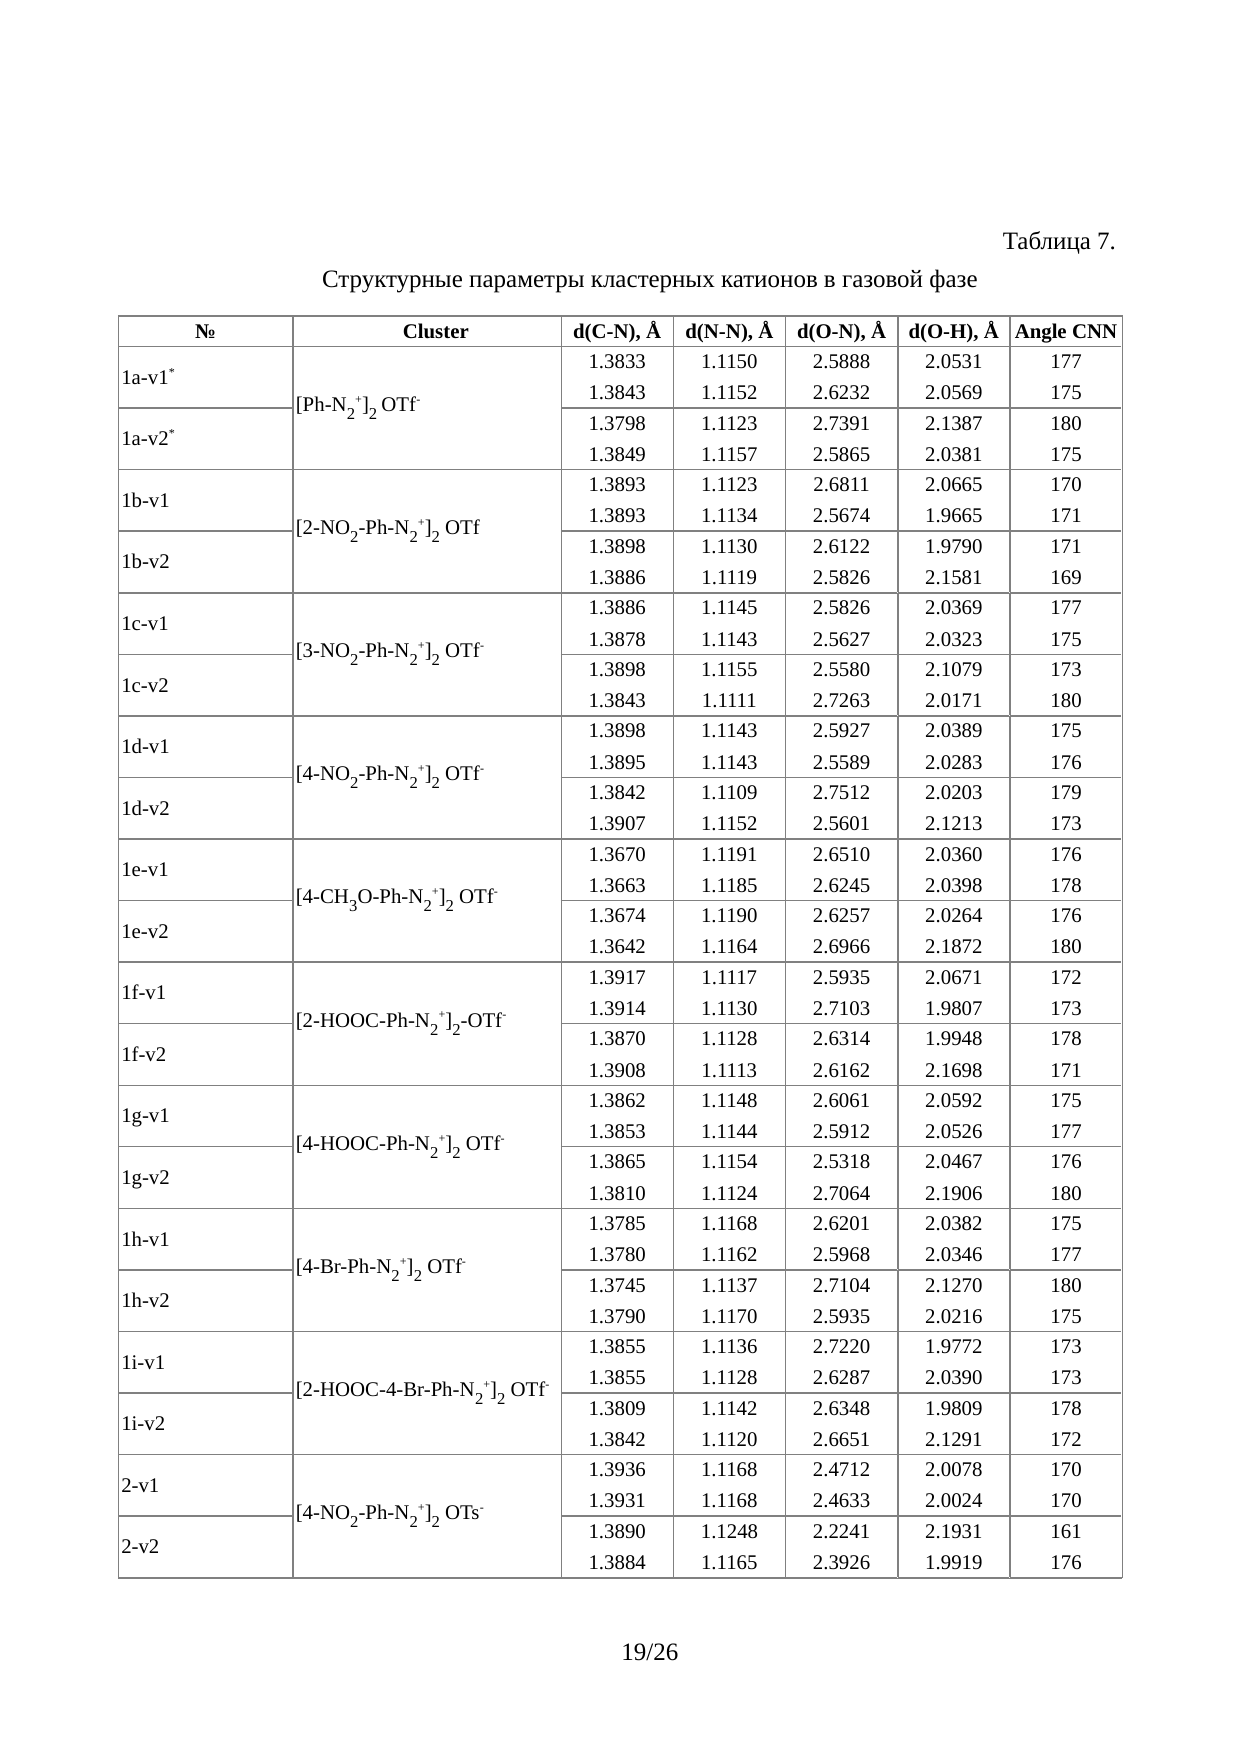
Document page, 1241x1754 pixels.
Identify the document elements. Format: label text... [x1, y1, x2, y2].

table_cell 2.7391 2.5865 [786, 409, 897, 469]
table_cell 178 171 [1011, 1023, 1122, 1084]
table_cell 2.7512 2.5601 [786, 778, 897, 838]
table_cell 161 176 [1011, 1515, 1122, 1577]
table_cell 1i-v1 [119, 1332, 292, 1392]
table_cell 177 175 [1011, 346, 1122, 407]
table_cell 170 171 [1011, 469, 1122, 530]
table_cell 172 173 [1011, 961, 1122, 1023]
table_cell 1.3898 1.3886 [562, 532, 673, 592]
table_cell 175 177 [1011, 1085, 1122, 1146]
table_cell 2.0078 2.0024 [899, 1455, 1009, 1515]
table_cell 2.0531 2.0569 [899, 347, 1009, 407]
table_cell 1.3855 1.3855 [562, 1332, 673, 1392]
table_cell 1g-v2 [119, 1147, 292, 1208]
table_cell 2.5935 2.7103 [786, 963, 897, 1023]
table_cell 2.0264 2.1872 [899, 901, 1009, 961]
table_cell 2.0203 2.1213 [899, 778, 1009, 838]
table_cell [2-HOOC-4-Br-Ph-N2+]2 OTf- [294, 1332, 561, 1454]
table_cell 1c-v1 [119, 594, 292, 653]
table_cell 2.1387 2.0381 [899, 409, 1009, 469]
table_cell 1.1123 1.1134 [674, 470, 785, 530]
table_cell 2.6061 2.5912 [786, 1086, 897, 1146]
table_cell 1.1150 1.1152 [674, 347, 785, 407]
table_cell 1.9790 2.1581 [899, 532, 1009, 592]
table_cell 2.6348 2.6651 [786, 1394, 897, 1454]
table_cell 1.1123 1.1157 [674, 409, 785, 469]
table_cell 1.3670 1.3663 [562, 840, 673, 900]
table_cell 1.1190 1.1164 [674, 901, 785, 961]
table_cell 176 178 [1011, 838, 1122, 900]
table_cell 1f-v1 [119, 963, 292, 1023]
table_cell 2.0467 2.1906 [899, 1147, 1009, 1208]
table_cell 1.9772 2.0390 [899, 1332, 1009, 1392]
table_cell 1.3890 1.3884 [562, 1517, 673, 1577]
table_cell 1b-v1 [119, 470, 292, 530]
table_cell 2.2241 2.3926 [786, 1517, 897, 1577]
table_cell 2.0382 2.0346 [899, 1209, 1009, 1269]
table_cell 1e-v2 [119, 901, 292, 961]
table_cell 1.3870 1.3908 [562, 1024, 673, 1084]
table_cell 180 175 [1011, 407, 1122, 469]
table_cell 1.1148 1.1144 [674, 1086, 785, 1146]
table_cell 2-v1 [119, 1455, 292, 1515]
table_cell 178 172 [1011, 1392, 1122, 1454]
table_header d(O-N), Å [786, 317, 897, 346]
table_cell 1.3785 1.3780 [562, 1209, 673, 1269]
table_cell 173 180 [1011, 654, 1122, 715]
table_cell 2-v2 [119, 1517, 292, 1577]
table_cell 1a-v1* [119, 347, 292, 407]
table_cell [4-Br-Ph-N2+]2 OTf- [294, 1209, 561, 1331]
table_cell 1.3674 1.3642 [562, 901, 673, 961]
table_cell 1.1130 1.1119 [674, 532, 785, 592]
table_cell 2.5927 2.5589 [786, 717, 897, 777]
table_cell 2.0671 1.9807 [899, 963, 1009, 1023]
table_cell 1e-v1 [119, 840, 292, 900]
table_cell 2.0369 2.0323 [899, 594, 1009, 653]
table_cell 2.5888 2.6232 [786, 347, 897, 407]
table_cell 2.6314 2.6162 [786, 1024, 897, 1084]
table_cell 2.0360 2.0398 [899, 840, 1009, 900]
table_cell 1g-v1 [119, 1086, 292, 1146]
text Таблица 7. [118, 226, 1122, 255]
table_cell 1.1155 1.1111 [674, 655, 785, 715]
table_cell 2.7104 2.5935 [786, 1271, 897, 1331]
table_cell [4-NO2-Ph-N2+]2 OTf- [294, 717, 561, 838]
table_cell 1h-v2 [119, 1271, 292, 1331]
table_header d(O-H), Å [899, 317, 1009, 346]
text Структурные параметры кластерных катионов в газовой фазе [118, 264, 1122, 292]
table_cell 2.6257 2.6966 [786, 901, 897, 961]
table_cell 1.1117 1.1130 [674, 963, 785, 1023]
table_cell 2.4712 2.4633 [786, 1455, 897, 1515]
table_cell 2.6122 2.5826 [786, 532, 897, 592]
table_cell 1b-v2 [119, 532, 292, 592]
table_cell 171 169 [1011, 530, 1122, 592]
table_cell 180 175 [1011, 1269, 1122, 1331]
table_cell 1.1154 1.1124 [674, 1147, 785, 1208]
table_cell 1.9809 2.1291 [899, 1394, 1009, 1454]
table_cell 2.6510 2.6245 [786, 840, 897, 900]
table_cell 176 180 [1011, 900, 1122, 961]
table_header d(C-N), Å [562, 317, 673, 346]
table_cell 173 173 [1011, 1331, 1122, 1392]
table_header d(N-N), Å [674, 317, 785, 346]
table_cell 1.1137 1.1170 [674, 1271, 785, 1331]
table_cell 1.1109 1.1152 [674, 778, 785, 838]
table_cell [4-HOOC-Ph-N2+]2 OTf- [294, 1086, 561, 1208]
table_cell 1.1191 1.1185 [674, 840, 785, 900]
table_cell 1.3893 1.3893 [562, 470, 673, 530]
table_cell 1a-v2* [119, 409, 292, 469]
table_cell 1i-v2 [119, 1394, 292, 1454]
table_cell 175 176 [1011, 715, 1122, 777]
table_cell [4-NO2-Ph-N2+]2 OTs- [294, 1455, 561, 1577]
table_cell 1.1142 1.1120 [674, 1394, 785, 1454]
table_cell [Ph-N2+]2 OTf- [294, 347, 561, 469]
table_cell 1.3865 1.3810 [562, 1147, 673, 1208]
table_cell [4-CH3O-Ph-N2+]2 OTf- [294, 840, 561, 961]
table_cell 1h-v1 [119, 1209, 292, 1269]
table_cell 2.1079 2.0171 [899, 655, 1009, 715]
table_cell [2-NO2-Ph-N2+]2 OTf [294, 470, 561, 592]
table_cell 1.3842 1.3907 [562, 778, 673, 838]
table_cell 1.3798 1.3849 [562, 409, 673, 469]
table_cell 170 170 [1011, 1454, 1122, 1515]
table_cell 2.1931 1.9919 [899, 1517, 1009, 1577]
table_cell 1.3917 1.3914 [562, 963, 673, 1023]
table_cell 1.1168 1.1168 [674, 1455, 785, 1515]
table_cell 1.1168 1.1162 [674, 1209, 785, 1269]
table_cell 1.3936 1.3931 [562, 1455, 673, 1515]
table_header № [119, 317, 292, 346]
table_cell 1.1128 1.1113 [674, 1024, 785, 1084]
table_cell 1.9948 2.1698 [899, 1024, 1009, 1084]
table_cell 1f-v2 [119, 1024, 292, 1084]
table_cell 2.0592 2.0526 [899, 1086, 1009, 1146]
table_cell 1.1248 1.1165 [674, 1517, 785, 1577]
table_cell 176 180 [1011, 1146, 1122, 1208]
table_cell 1.1143 1.1143 [674, 717, 785, 777]
table_cell 177 175 [1011, 592, 1122, 653]
table_cell 1.3833 1.3843 [562, 347, 673, 407]
table_header Angle CNN [1011, 317, 1122, 346]
table_cell 1.3898 1.3843 [562, 655, 673, 715]
table_cell 179 173 [1011, 777, 1122, 838]
table_cell 1d-v1 [119, 717, 292, 777]
table_cell 1.3809 1.3842 [562, 1394, 673, 1454]
table_cell 1d-v2 [119, 778, 292, 838]
table_cell 2.0389 2.0283 [899, 717, 1009, 777]
table_cell 1.1136 1.1128 [674, 1332, 785, 1392]
table_cell 175 177 [1011, 1208, 1122, 1269]
table_cell [2-HOOC-Ph-N2+]2-OTf- [294, 963, 561, 1084]
table_cell 2.5580 2.7263 [786, 655, 897, 715]
table_cell 1.3862 1.3853 [562, 1086, 673, 1146]
table_cell 2.5318 2.7064 [786, 1147, 897, 1208]
table_cell 2.6811 2.5674 [786, 470, 897, 530]
table_cell 2.0665 1.9665 [899, 470, 1009, 530]
table_cell 1.3898 1.3895 [562, 717, 673, 777]
table_cell 2.6201 2.5968 [786, 1209, 897, 1269]
table_cell 2.1270 2.0216 [899, 1271, 1009, 1331]
table_cell 1c-v2 [119, 655, 292, 715]
table_cell 2.5826 2.5627 [786, 594, 897, 653]
table_cell 2.7220 2.6287 [786, 1332, 897, 1392]
table_cell [3-NO2-Ph-N2+]2 OTf- [294, 594, 561, 715]
table_cell 1.3886 1.3878 [562, 594, 673, 653]
table_header Cluster [294, 317, 561, 346]
table_cell 1.1145 1.1143 [674, 594, 785, 653]
table_cell 1.3745 1.3790 [562, 1271, 673, 1331]
